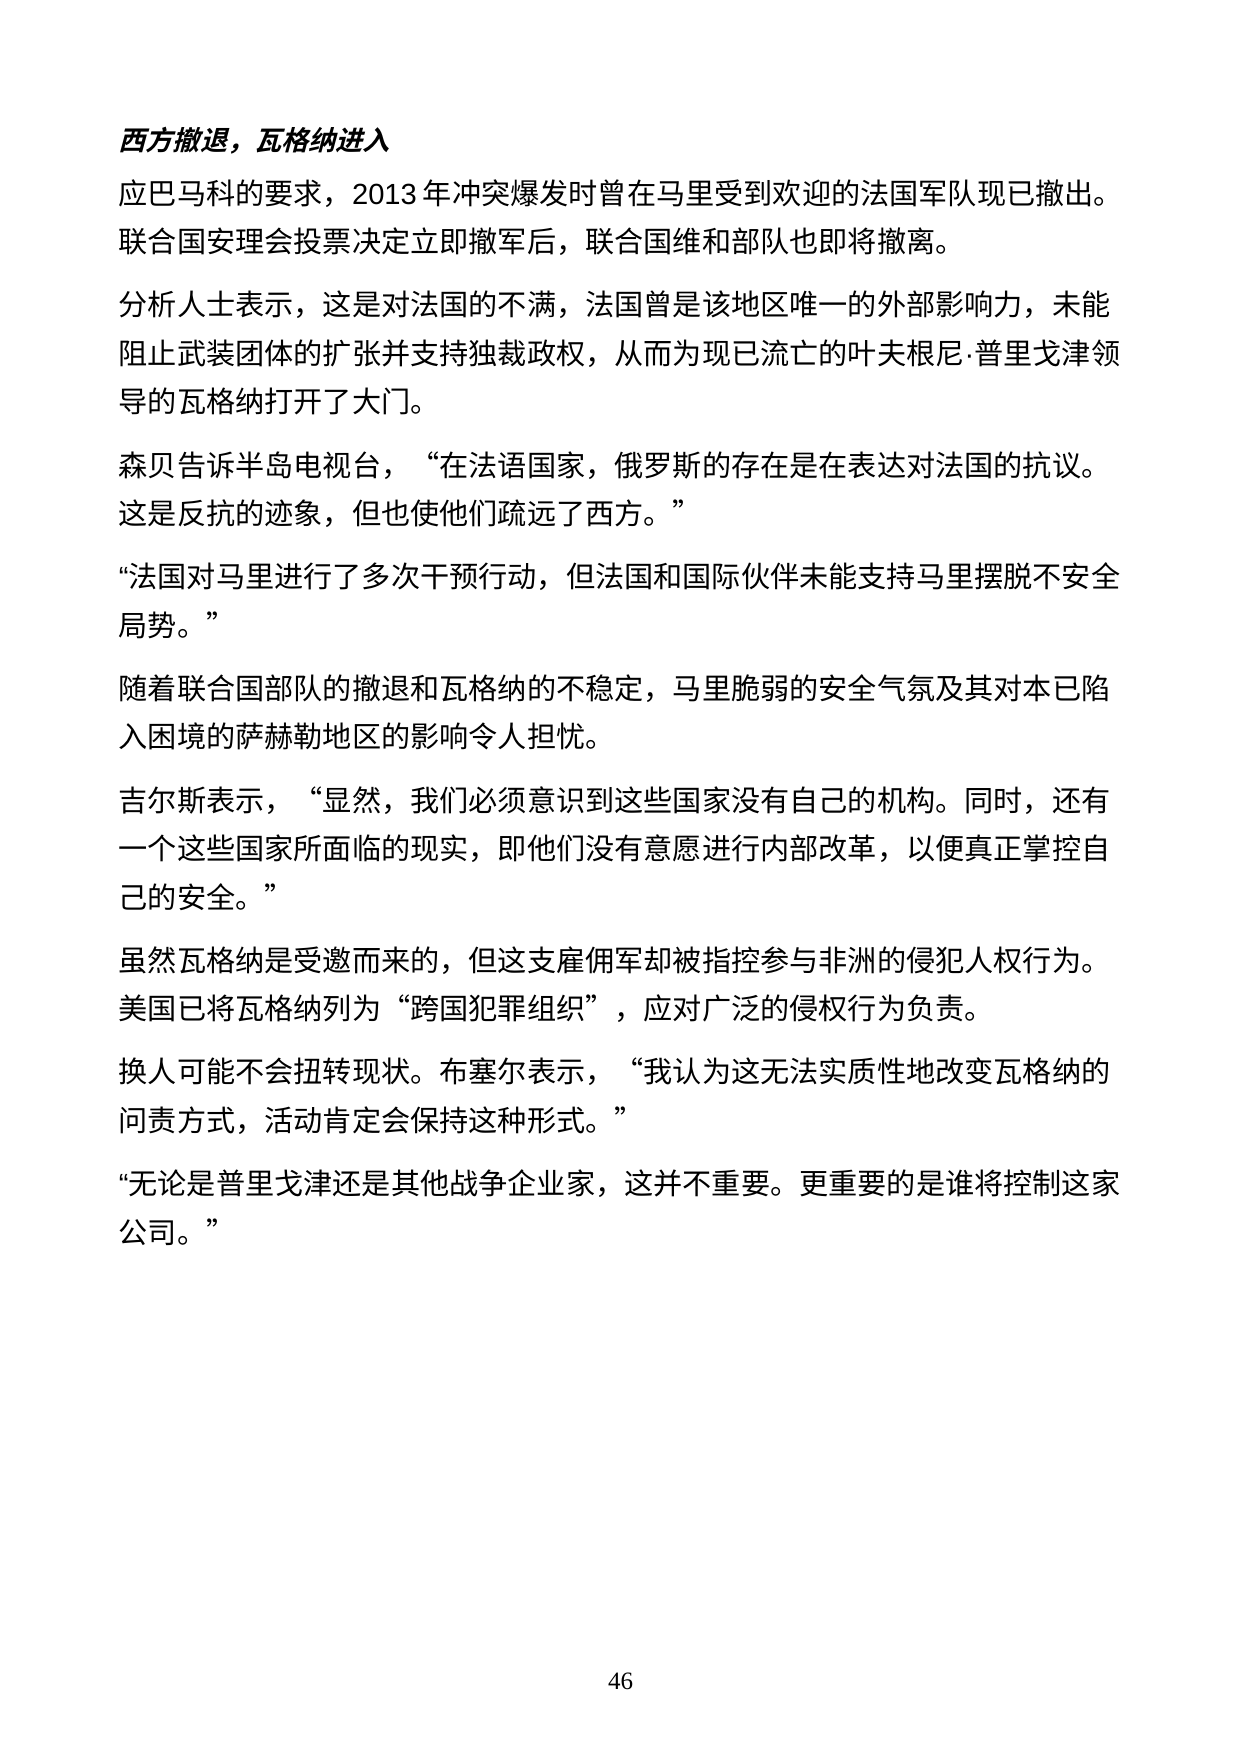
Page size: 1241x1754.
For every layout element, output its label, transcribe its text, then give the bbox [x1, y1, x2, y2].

text 虽然瓦格纳是受邀而来的，但这支雇佣军却被指控参与非洲的侵犯人权行为。美国已将瓦格纳列为“跨国犯罪组织”，应对广泛的侵权行为负责。 [118, 937, 1122, 1028]
text 分析人士表示，这是对法国的不满，法国曾是该地区唯一的外部影响力，未能阻止武装团体的扩张并支持独裁政权，从而为现已流亡的叶夫根尼·普里戈津领导的瓦格纳打开了大门。 [118, 282, 1122, 421]
text 应巴马科的要求，2013年冲突爆发时曾在马里受到欢迎的法国军队现已撤出。联合国安理会投票决定立即撤军后，联合国维和部队也即将撤离。 [118, 170, 1122, 261]
text 森贝告诉半岛电视台，“在法语国家，俄罗斯的存在是在表达对法国的抗议。这是反抗的迹象，但也使他们疏远了西方。” [118, 442, 1122, 533]
text 换人可能不会扭转现状。布塞尔表示，“我认为这无法实质性地改变瓦格纳的问责方式，活动肯定会保持这种形式。” [118, 1049, 1122, 1140]
text “无论是普里戈津还是其他战争企业家，这并不重要。更重要的是谁将控制这家公司。” [118, 1161, 1122, 1252]
text 吉尔斯表示，“显然，我们必须意识到这些国家没有自己的机构。同时，还有一个这些国家所面临的现实，即他们没有意愿进行内部改革，以便真正掌控自己的安全。” [118, 777, 1122, 917]
text “法国对马里进行了多次干预行动，但法国和国际伙伴未能支持马里摆脱不安全局势。” [118, 554, 1122, 645]
text 随着联合国部队的撤退和瓦格纳的不稳定，马里脆弱的安全气氛及其对本已陷入困境的萨赫勒地区的影响令人担忧。 [118, 666, 1122, 756]
subtitle 西方撤退，瓦格纳进入 [118, 118, 1122, 158]
